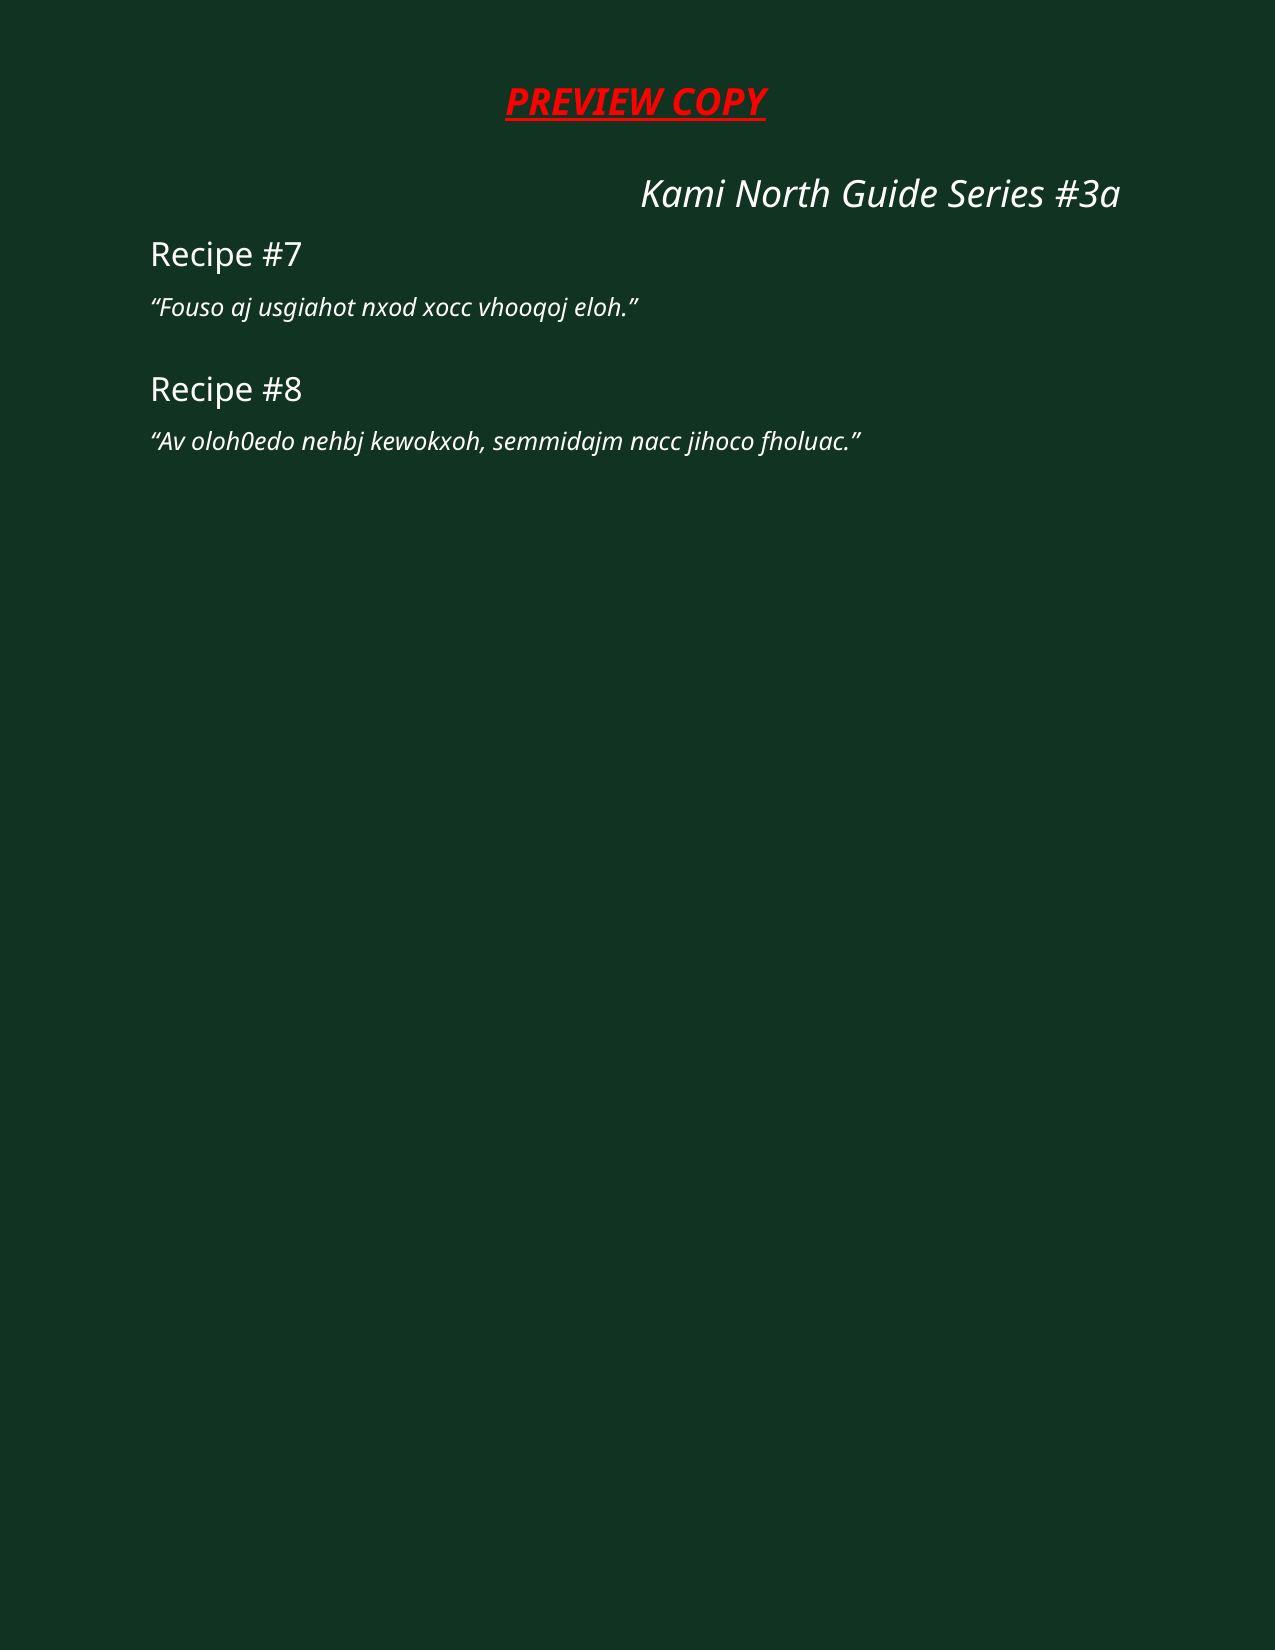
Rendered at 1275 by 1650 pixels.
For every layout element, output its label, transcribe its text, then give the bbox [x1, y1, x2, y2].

subtitle Recipe #8 [150, 366, 1125, 411]
subtitle Recipe #7 [150, 231, 1125, 277]
text “Av oloh0edo nehbj kewokxoh, semmidajm nacc jihoco fholuac.” [150, 424, 1125, 458]
text “Fouso aj usgiahot nxod xocc vhooqoj eloh.” [150, 289, 1125, 323]
